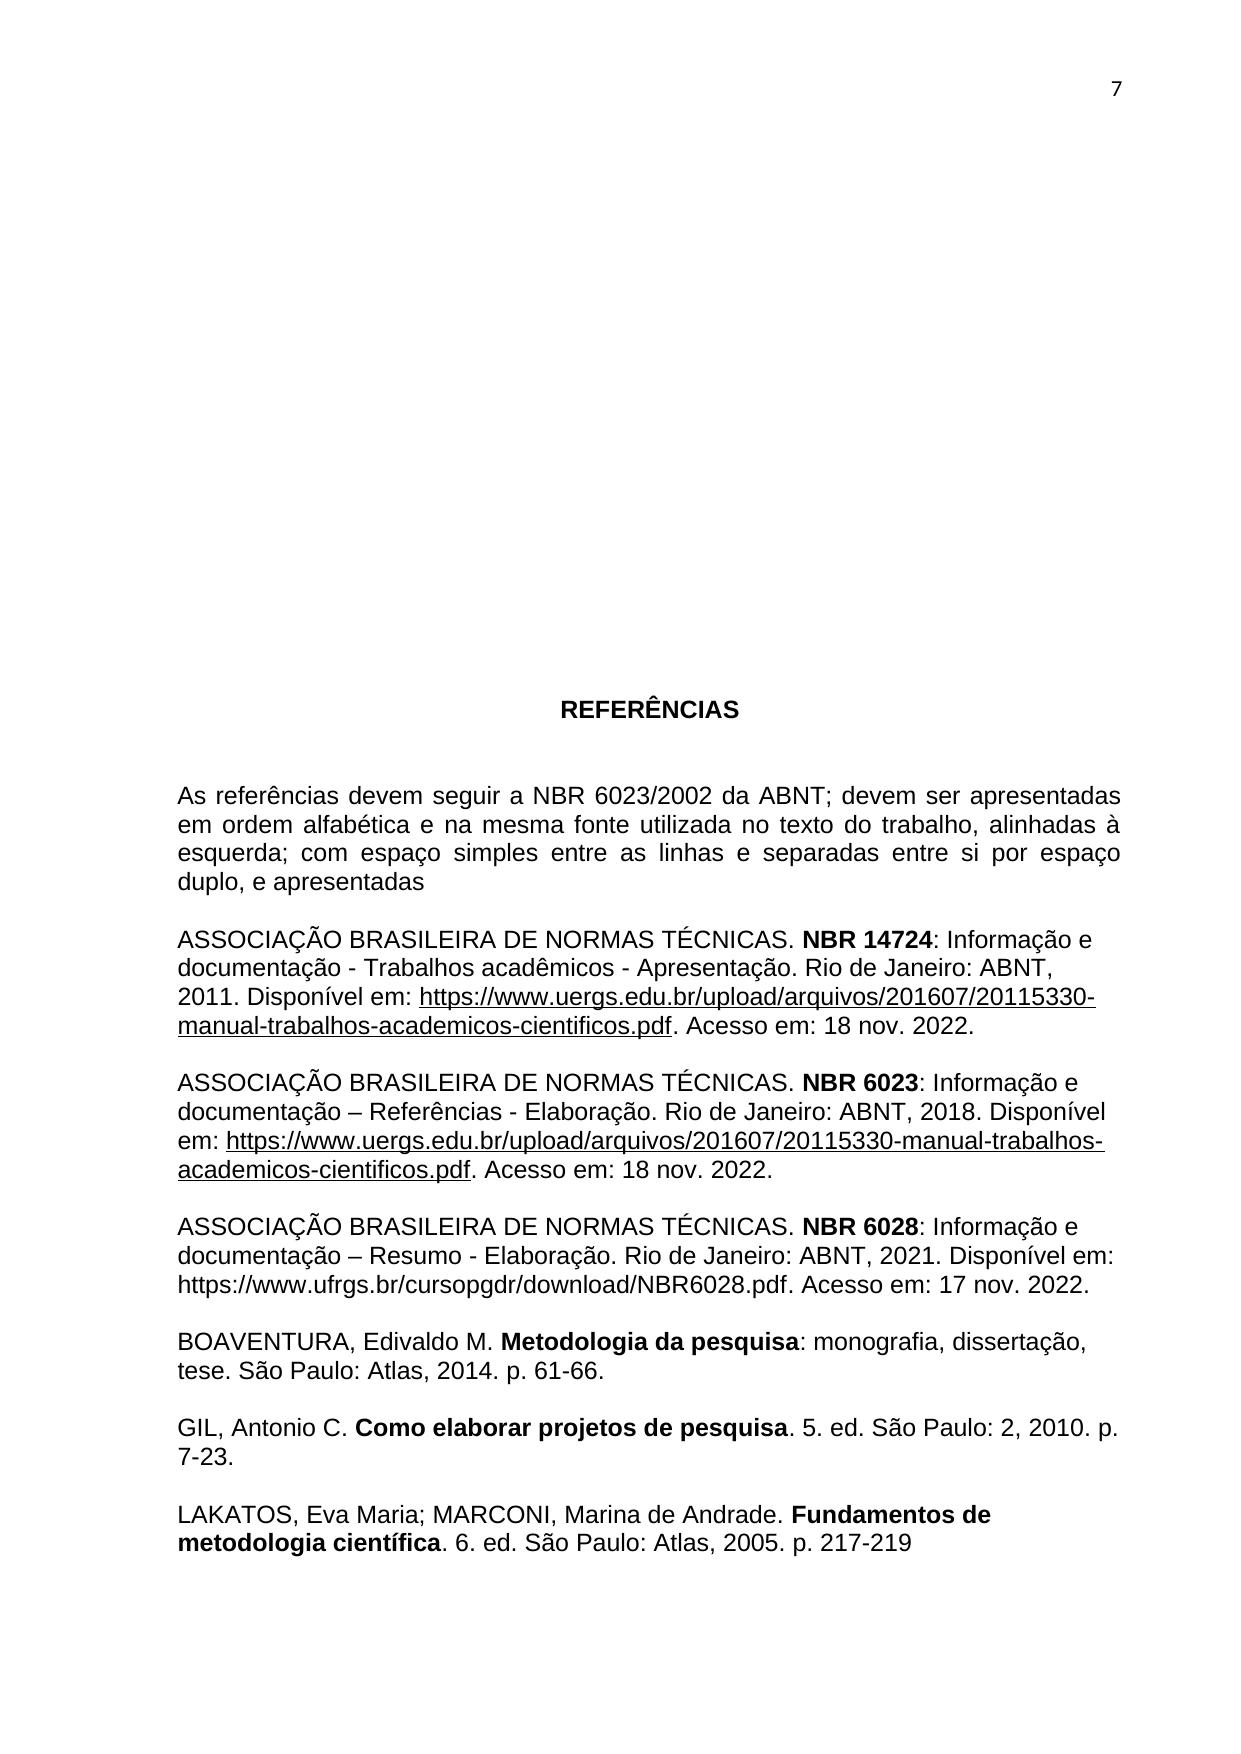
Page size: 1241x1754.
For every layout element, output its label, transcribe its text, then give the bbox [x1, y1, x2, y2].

text ASSOCIAÇÃO BRASILEIRA DE NORMAS TÉCNICAS. NBR 6023: Informação e documentação – Referências - Elaboração. Rio de Janeiro: ABNT, 2018. Disponível em: https://www.uergs.edu.br/upload/arquivos/201607/20115330-manual-trabalhos-academicos-cientificos.pdf. Acesso em: 18 nov. 2022. [177, 1068, 1122, 1183]
text BOAVENTURA, Edivaldo M. Metodologia da pesquisa: monografia, dissertação, tese. São Paulo: Atlas, 2014. p. 61-66. [177, 1327, 1122, 1385]
text GIL, Antonio C. Como elaborar projetos de pesquisa. 5. ed. São Paulo: 2, 2010. p. 7-23. [177, 1413, 1122, 1471]
text ASSOCIAÇÃO BRASILEIRA DE NORMAS TÉCNICAS. NBR 6028: Informação e documentação – Resumo - Elaboração. Rio de Janeiro: ABNT, 2021. Disponível em: https://www.ufrgs.br/cursopgdr/download/NBR6028.pdf. Acesso em: 17 nov. 2022. [177, 1212, 1122, 1298]
text LAKATOS, Eva Maria; MARCONI, Marina de Andrade. Fundamentos de metodologia científica. 6. ed. São Paulo: Atlas, 2005. p. 217-219 [177, 1500, 1122, 1557]
text REFERÊNCIAS [177, 695, 1122, 723]
text As referências devem seguir a NBR 6023/2002 da ABNT; devem ser apresentadas em ordem alfabética e na mesma fonte utilizada no texto do trabalho, alinhadas à esquerda; com espaço simples entre as linhas e separadas entre si por espaço duplo, e apresentadas [177, 781, 1122, 896]
text ASSOCIAÇÃO BRASILEIRA DE NORMAS TÉCNICAS. NBR 14724: Informação e documentação - Trabalhos acadêmicos - Apresentação. Rio de Janeiro: ABNT, 2011. Disponível em: https://www.uergs.edu.br/upload/arquivos/201607/20115330-manual-trabalhos-academicos-cientificos.pdf. Acesso em: 18 nov. 2022. [177, 925, 1122, 1040]
